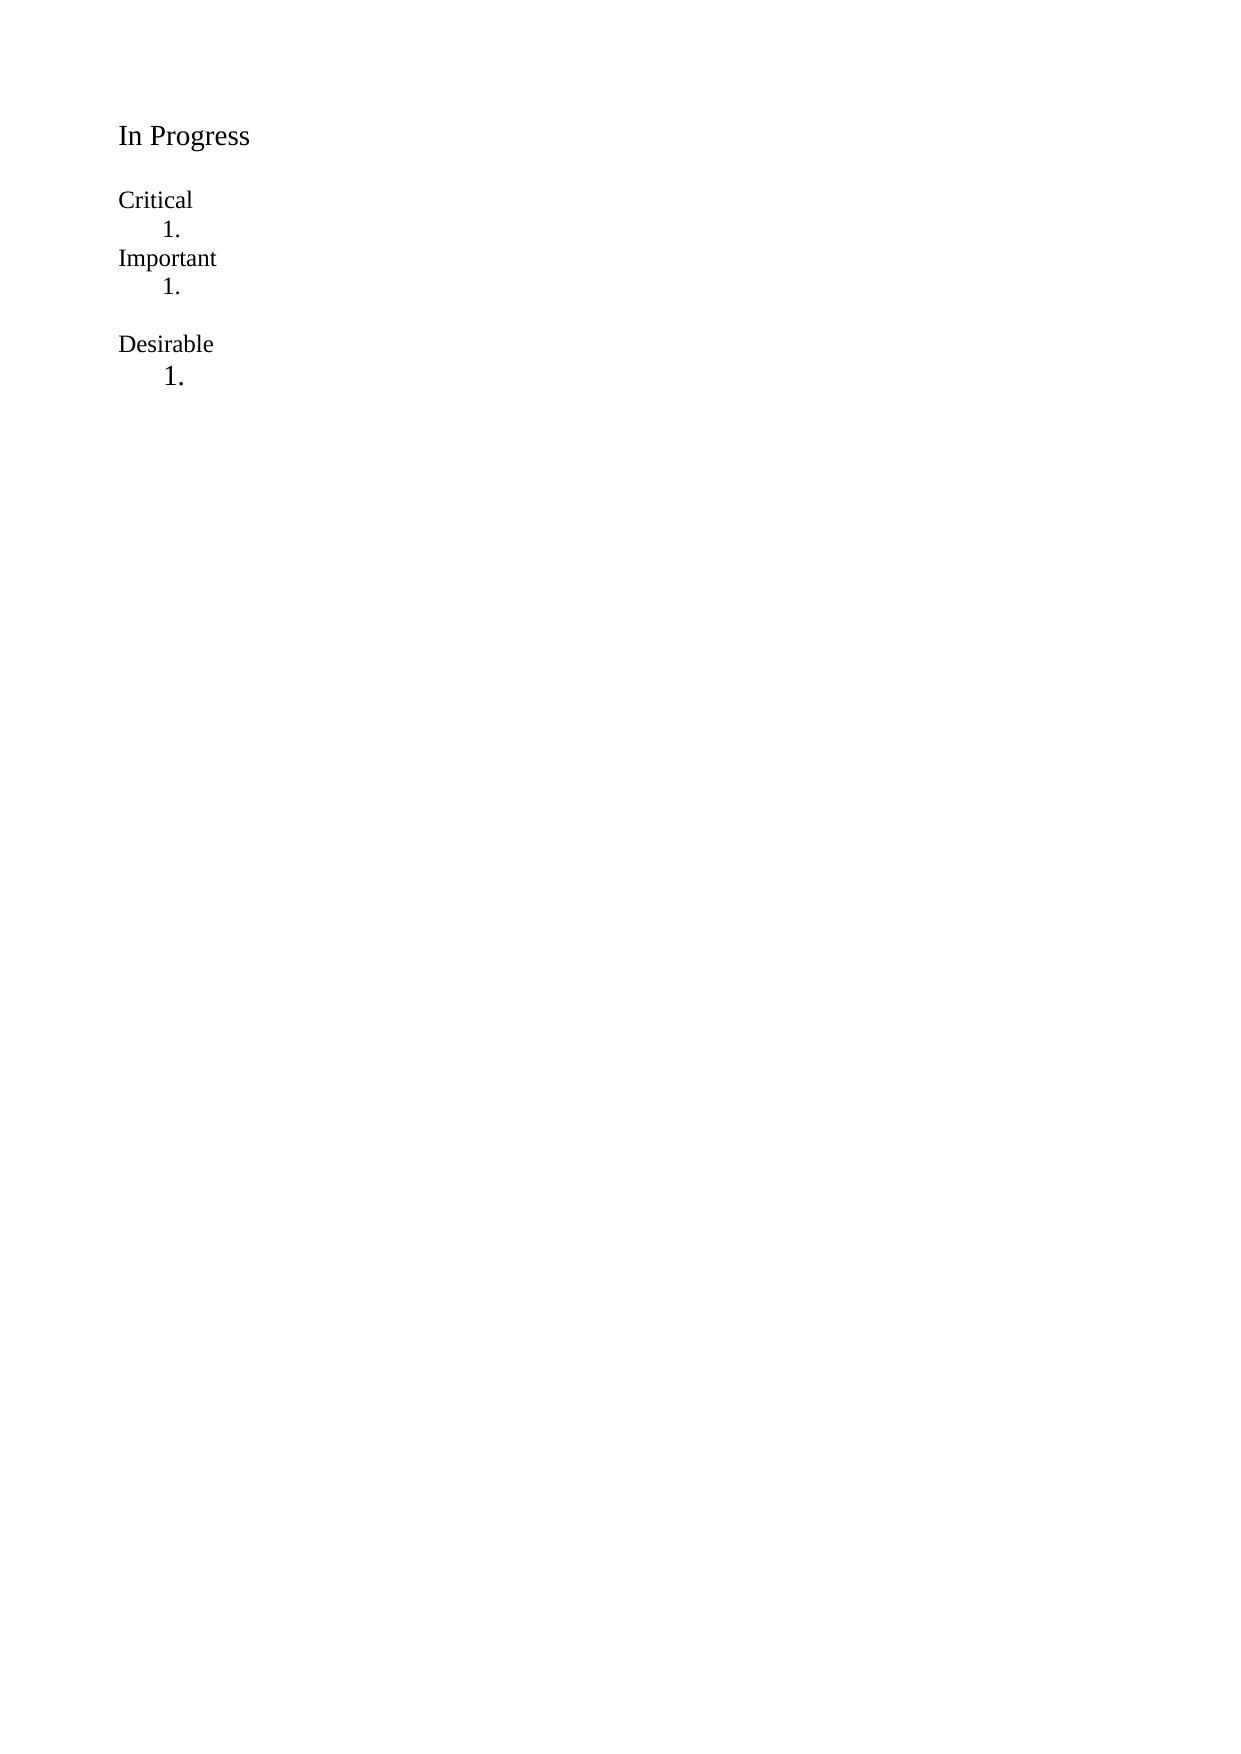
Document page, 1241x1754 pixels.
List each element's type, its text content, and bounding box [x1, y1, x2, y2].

text Important [118, 243, 1122, 271]
text In Progress [118, 118, 1122, 152]
text Desirable [118, 329, 1122, 358]
text Critical [118, 185, 1122, 214]
